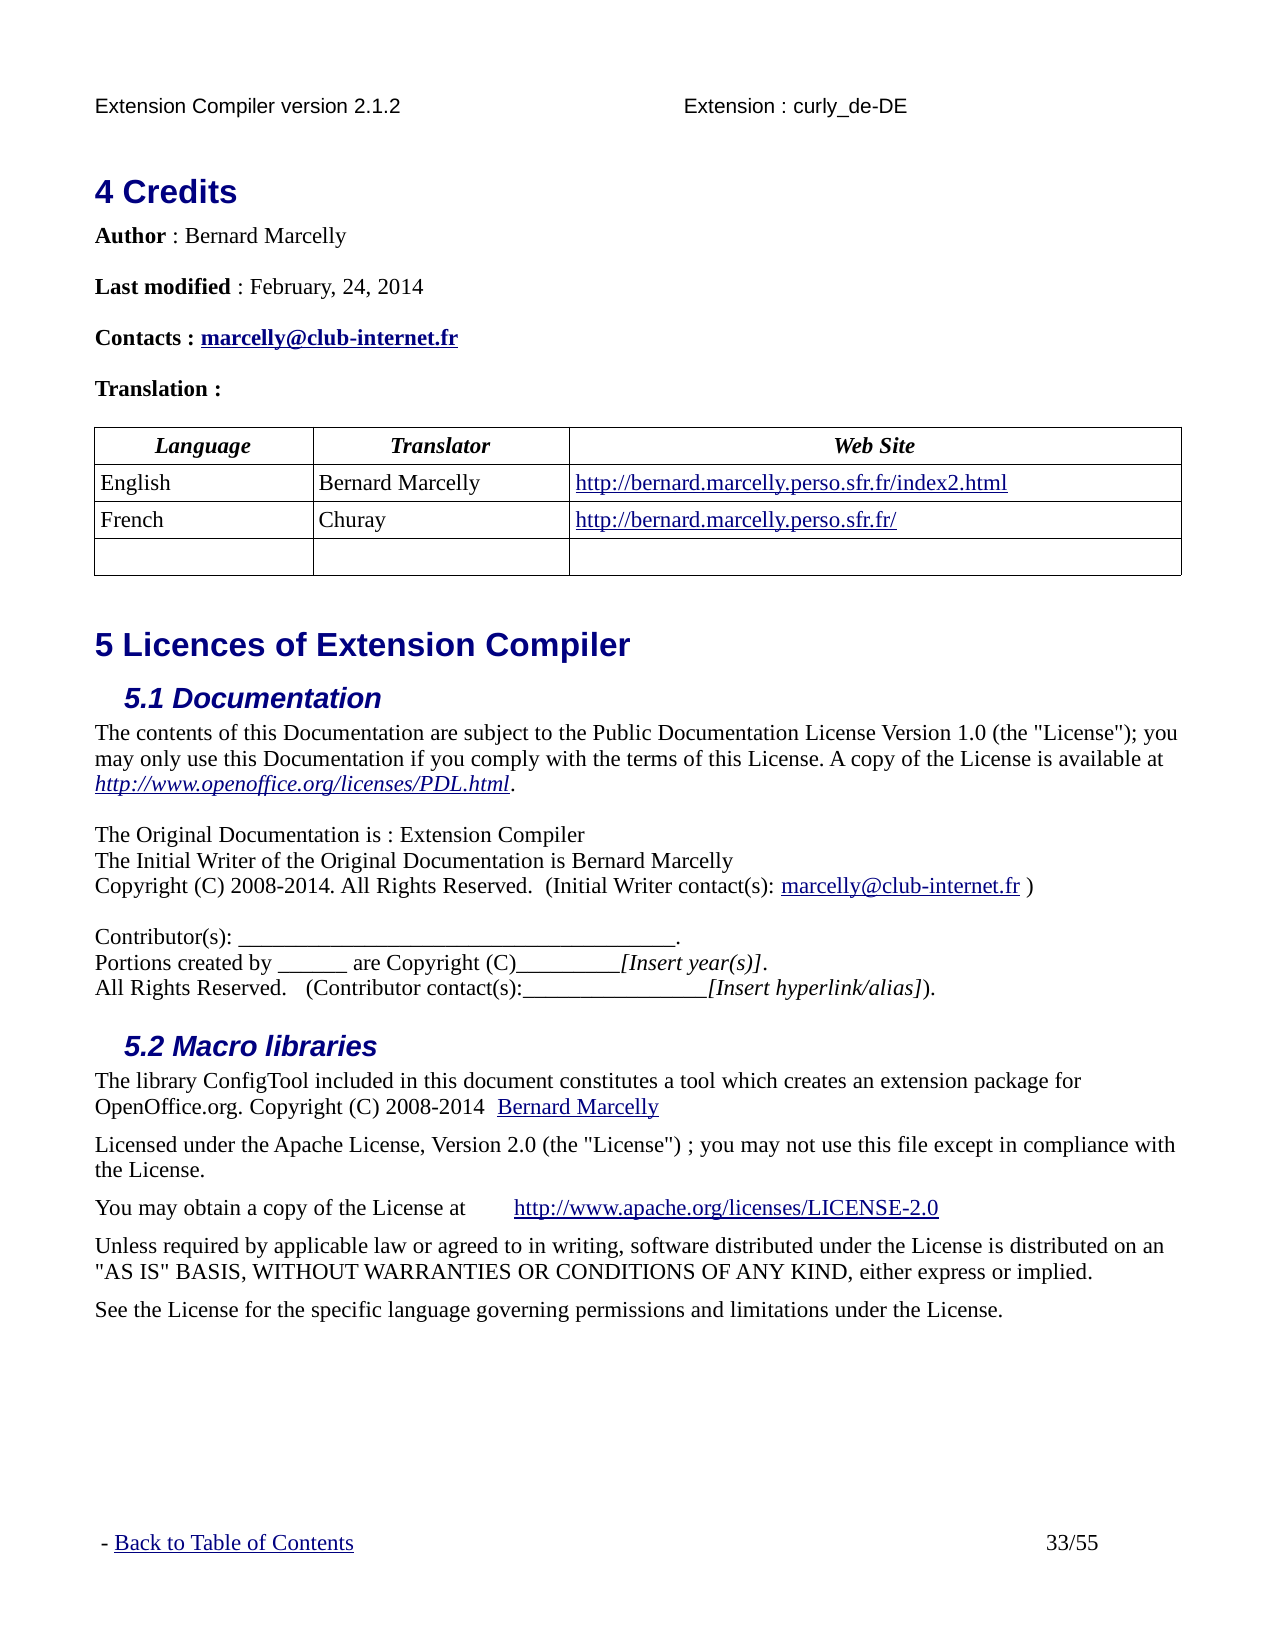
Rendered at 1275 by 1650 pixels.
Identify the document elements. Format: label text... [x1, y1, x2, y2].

text Contacts : marcelly@club-internet.fr [94, 324, 1181, 350]
text Portions created by ______ are Copyright (C)_________[Insert year(s)]. [94, 950, 1181, 975]
table_header Language [95, 428, 313, 464]
text The library ConfigTool included in this document constitutes a tool which creates an extension package for OpenOffice.org. Copyright (C) 2008-2014 Bernard Marcelly [94, 1068, 1181, 1119]
text See the License for the specific language governing permissions and limitations under the License. [94, 1297, 1181, 1322]
table_cell [570, 539, 1181, 575]
table_cell French [95, 502, 313, 538]
subtitle Credits [94, 172, 1181, 210]
text Unless required by applicable law or agreed to in writing, software distributed under the License is distributed on an "AS IS" BASIS, WITHOUT WARRANTIES OR CONDITIONS OF ANY KIND, either express or implied. [94, 1233, 1181, 1284]
text Copyright (C) 2008-2014. All Rights Reserved. (Initial Writer contact(s): marcelly@club-internet.fr ) [94, 873, 1181, 899]
text Last modified : February, 24, 2014 [94, 273, 1181, 299]
table_cell http://bernard.marcelly.perso.sfr.fr/index2.html [570, 465, 1181, 501]
subtitle Macro libraries [124, 1030, 1181, 1062]
table_cell Bernard Marcelly [314, 465, 569, 501]
text You may obtain a copy of the License at http://www.apache.org/licenses/LICENSE-2.0 [94, 1195, 1181, 1221]
text Author : Bernard Marcelly [94, 222, 1181, 248]
text Translation : [94, 376, 1181, 401]
text The Initial Writer of the Original Documentation is Bernard Marcelly [94, 848, 1181, 873]
text Licensed under the Apache License, Version 2.0 (the "License") ; you may not use this file except in compliance with the License. [94, 1132, 1181, 1183]
table_cell [95, 539, 313, 575]
text Contributor(s): ______________________________________. [94, 924, 1181, 950]
table_header Web Site [570, 428, 1181, 464]
table_cell [314, 539, 569, 575]
text The contents of this Documentation are subject to the Public Documentation License Version 1.0 (the "License"); you may only use this Documentation if you comply with the terms of this License. A copy of the License is available at http://www.openoffice.org/licenses/PDL.html. [94, 720, 1181, 797]
text All Rights Reserved. (Contributor contact(s):________________[Insert hyperlink/alias]). [94, 975, 1181, 1001]
text The Original Documentation is : Extension Compiler [94, 822, 1181, 848]
table_cell English [95, 465, 313, 501]
subtitle Documentation [124, 682, 1181, 714]
table_cell http://bernard.marcelly.perso.sfr.fr/ [570, 502, 1181, 538]
table_header Translator [314, 428, 569, 464]
subtitle Licences of Extension Compiler [94, 626, 1181, 663]
table_cell Churay [314, 502, 569, 538]
